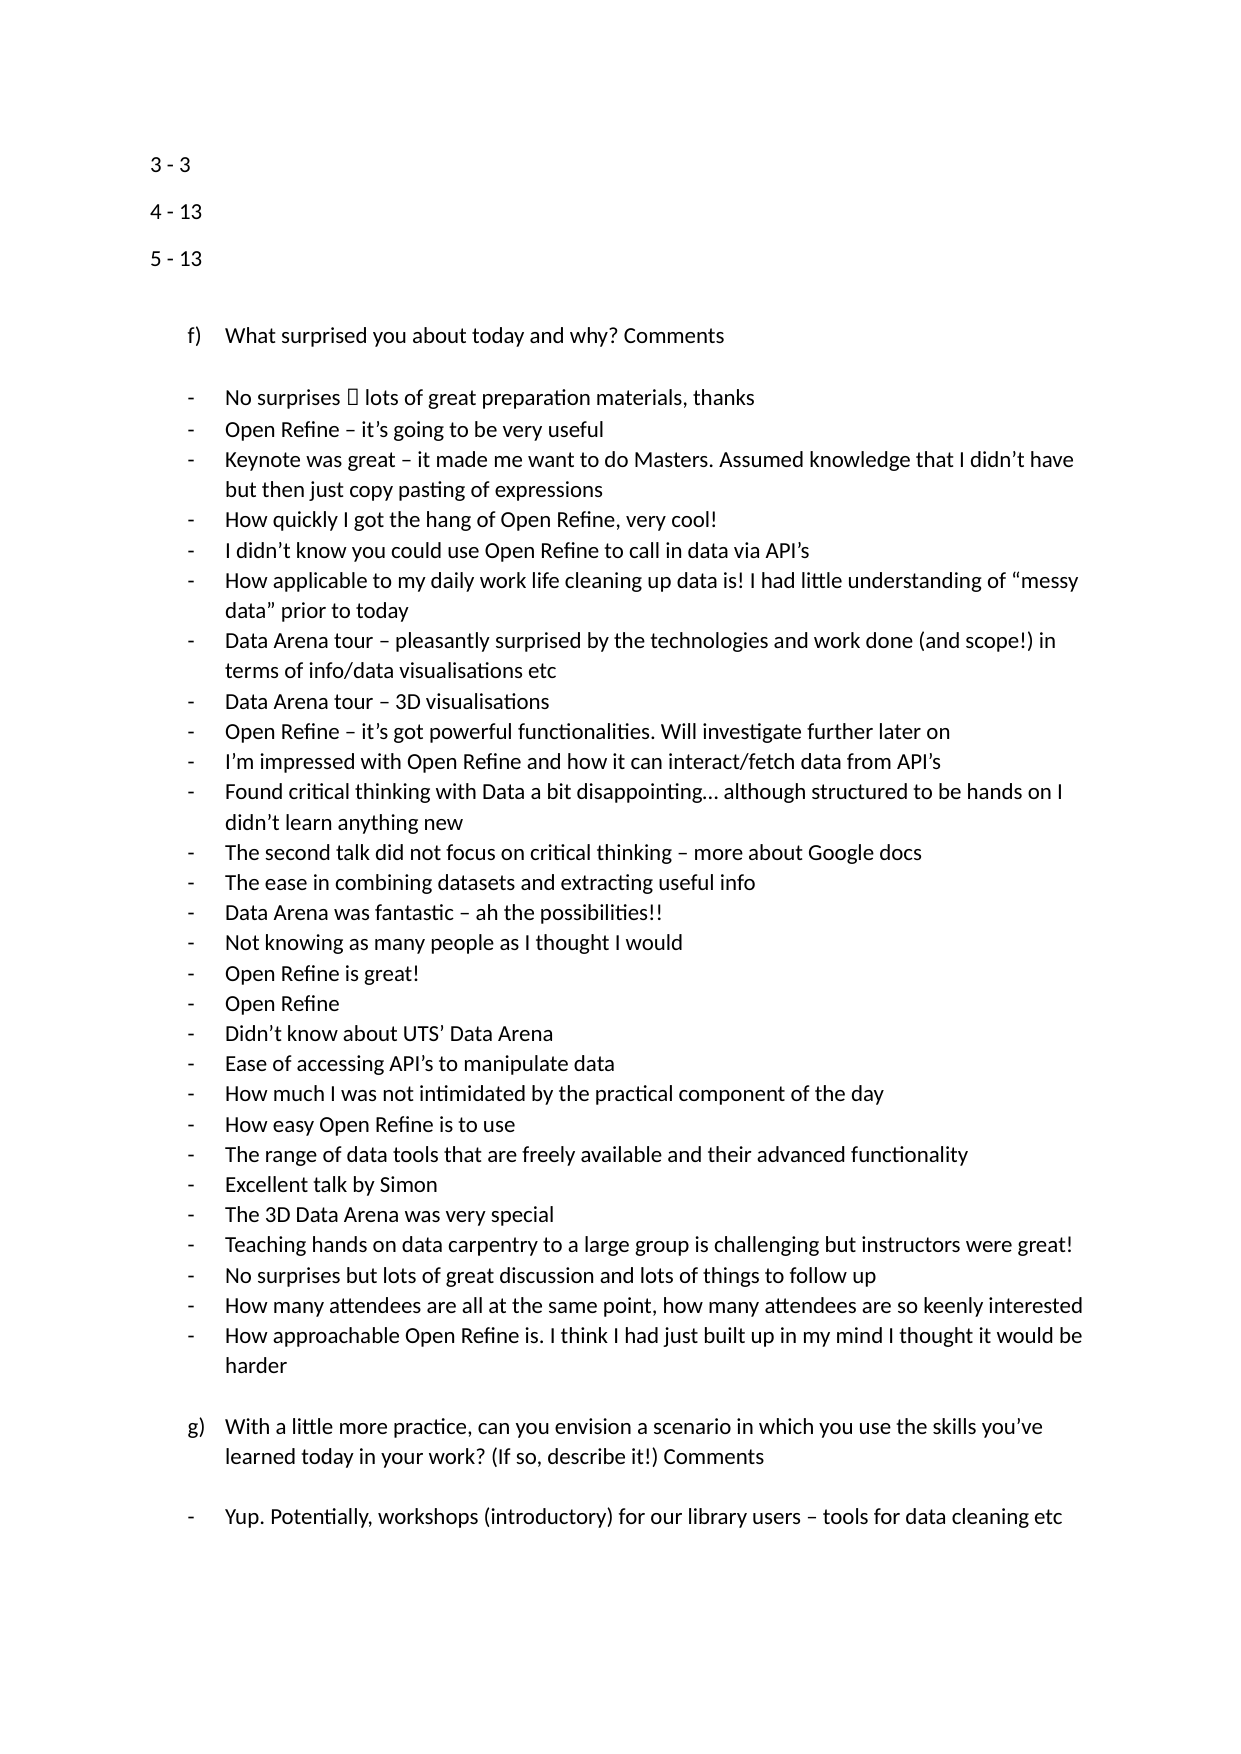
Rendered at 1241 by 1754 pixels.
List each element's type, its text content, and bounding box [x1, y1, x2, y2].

list How quickly I got the hang of Open Refine, very cool! [187, 506, 1090, 534]
list Didn’t know about UTS’ Data Arena [187, 1019, 1090, 1047]
list Excellent talk by Simon [187, 1170, 1090, 1198]
list I didn’t know you could use Open Refine to call in data via API’s [187, 536, 1090, 564]
list How easy Open Refine is to use [187, 1110, 1090, 1138]
list The range of data tools that are freely available and their advanced functionality [187, 1140, 1090, 1168]
list Ease of accessing API’s to manipulate data [187, 1049, 1090, 1077]
text 4 - 13 [150, 197, 1090, 225]
list I’m impressed with Open Refine and how it can interact/fetch data from API’s [187, 747, 1090, 775]
list Teaching hands on data carpentry to a large group is challenging but instructors were great! [187, 1231, 1090, 1259]
list Open Refine – it’s got powerful functionalities. Will investigate further later on [187, 717, 1090, 745]
list How many attendees are all at the same point, how many attendees are so keenly interested [187, 1291, 1090, 1319]
list Data Arena tour – 3D visualisations [187, 687, 1090, 715]
list Data Arena tour – pleasantly surprised by the technologies and work done (and scope!) in terms of info/data visualisations etc [187, 626, 1090, 685]
list How applicable to my daily work life cleaning up data is! I had little understanding of “messy data” prior to today [187, 566, 1090, 624]
text 5 - 13 [150, 244, 1090, 272]
list Found critical thinking with Data a bit disappointing… although structured to be hands on I didn’t learn anything new [187, 777, 1090, 836]
list No surprises  lots of great preparation materials, thanks [187, 381, 1090, 412]
list Open Refine – it’s going to be very useful [187, 415, 1090, 443]
list How much I was not intimidated by the practical component of the day [187, 1079, 1090, 1108]
list The second talk did not focus on critical thinking – more about Google docs [187, 838, 1090, 866]
list The ease in combining datasets and extracting useful info [187, 868, 1090, 896]
list Not knowing as many people as I thought I would [187, 928, 1090, 957]
list Keynote was great – it made me want to do Masters. Assumed knowledge that I didn’t have but then just copy pasting of expressions [187, 445, 1090, 503]
list Yup. Potentially, workshops (introductory) for our library users – tools for data cleaning etc [187, 1502, 1090, 1531]
list Data Arena was fantastic – ah the possibilities!! [187, 898, 1090, 926]
list What surprised you about today and why? Comments [187, 321, 1090, 349]
list Open Refine [187, 989, 1090, 1017]
text 3 - 3 [150, 150, 1090, 178]
list No surprises but lots of great discussion and lots of things to follow up [187, 1261, 1090, 1289]
list With a little more practice, can you envision a scenario in which you use the skills you’ve learned today in your work? (If so, describe it!) Comments [187, 1412, 1090, 1470]
list Open Refine is great! [187, 959, 1090, 987]
list The 3D Data Arena was very special [187, 1200, 1090, 1228]
list How approachable Open Refine is. I think I had just built up in my mind I thought it would be harder [187, 1321, 1090, 1379]
